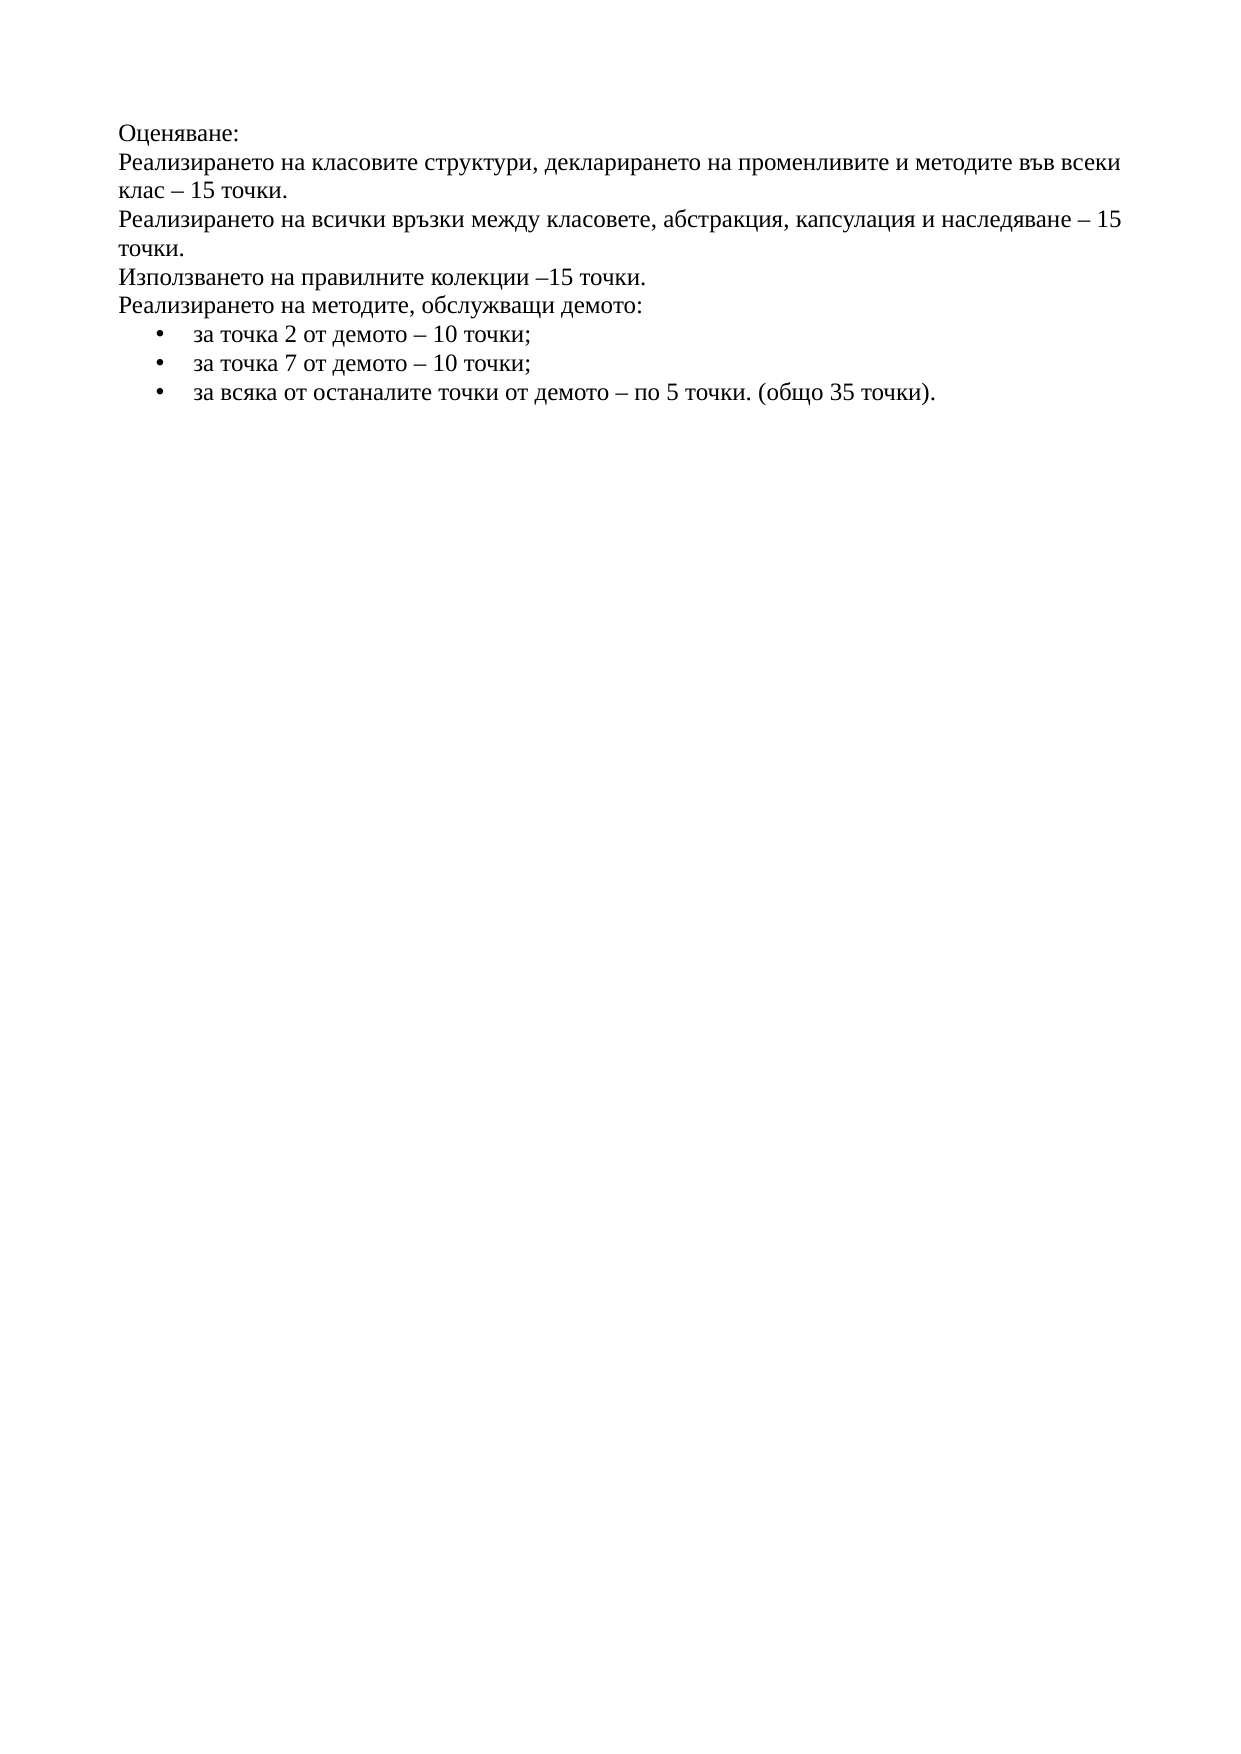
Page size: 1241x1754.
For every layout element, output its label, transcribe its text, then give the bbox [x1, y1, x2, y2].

text Оценяване: [118, 118, 1122, 147]
list за всяка от останалите точки от демото – по 5 точки. (общо 35 точки). [156, 377, 1122, 406]
text Реализирането на методите, обслужващи демото: [118, 291, 1122, 319]
list за точка 2 от демото – 10 точки; [156, 319, 1122, 348]
text Реализирането на всички връзки между класовете, абстракция, капсулация и наследяване – 15 точки. [118, 204, 1122, 262]
text Реализирането на класовите структури, декларирането на променливите и методите във всеки клас – 15 точки. [118, 147, 1122, 204]
text Използването на правилните колекции –15 точки. [118, 262, 1122, 291]
list за точка 7 от демото – 10 точки; [156, 348, 1122, 377]
